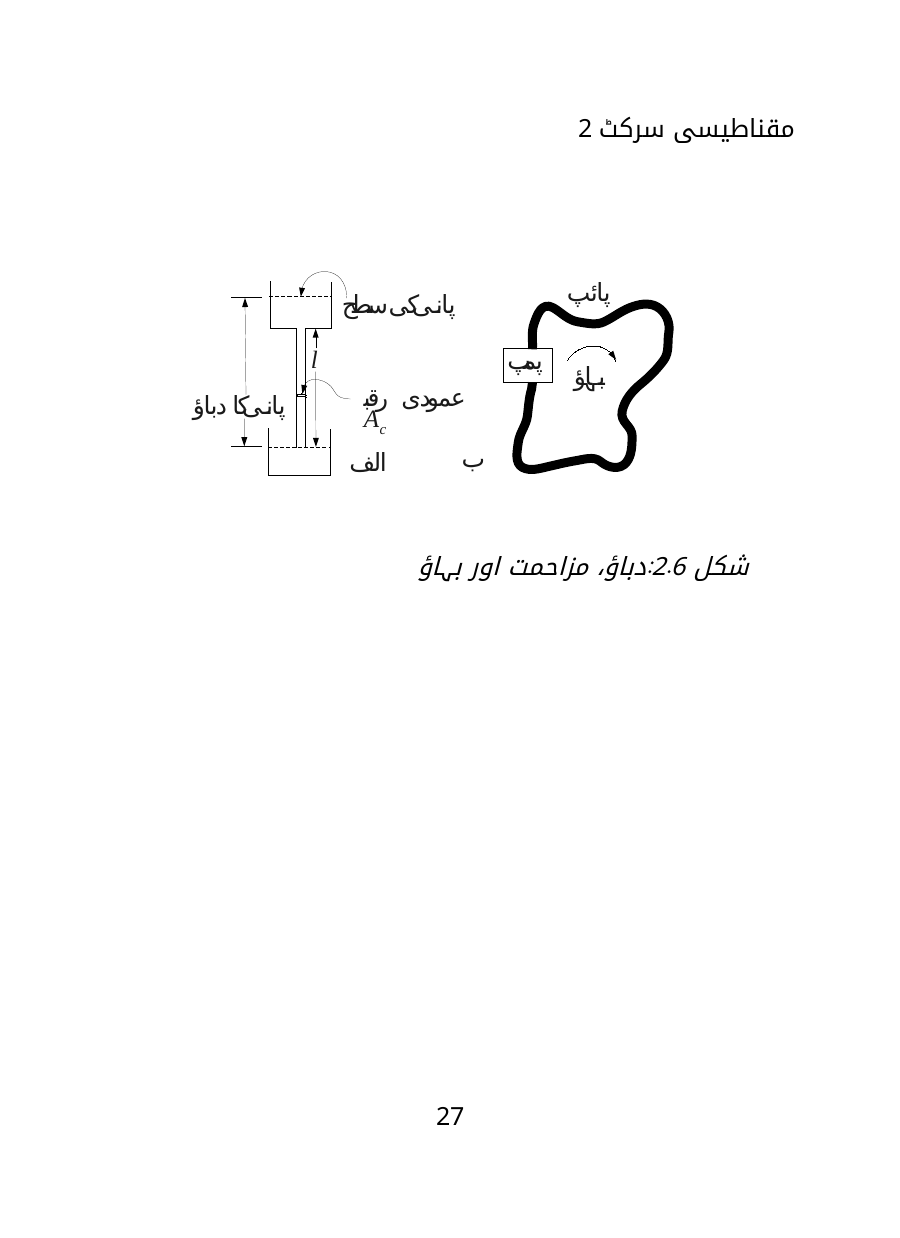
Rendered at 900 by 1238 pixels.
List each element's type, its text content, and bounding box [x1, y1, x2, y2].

text شکل 2.6:دباؤ، مزاحمت اور بہاؤ [152, 195, 748, 591]
